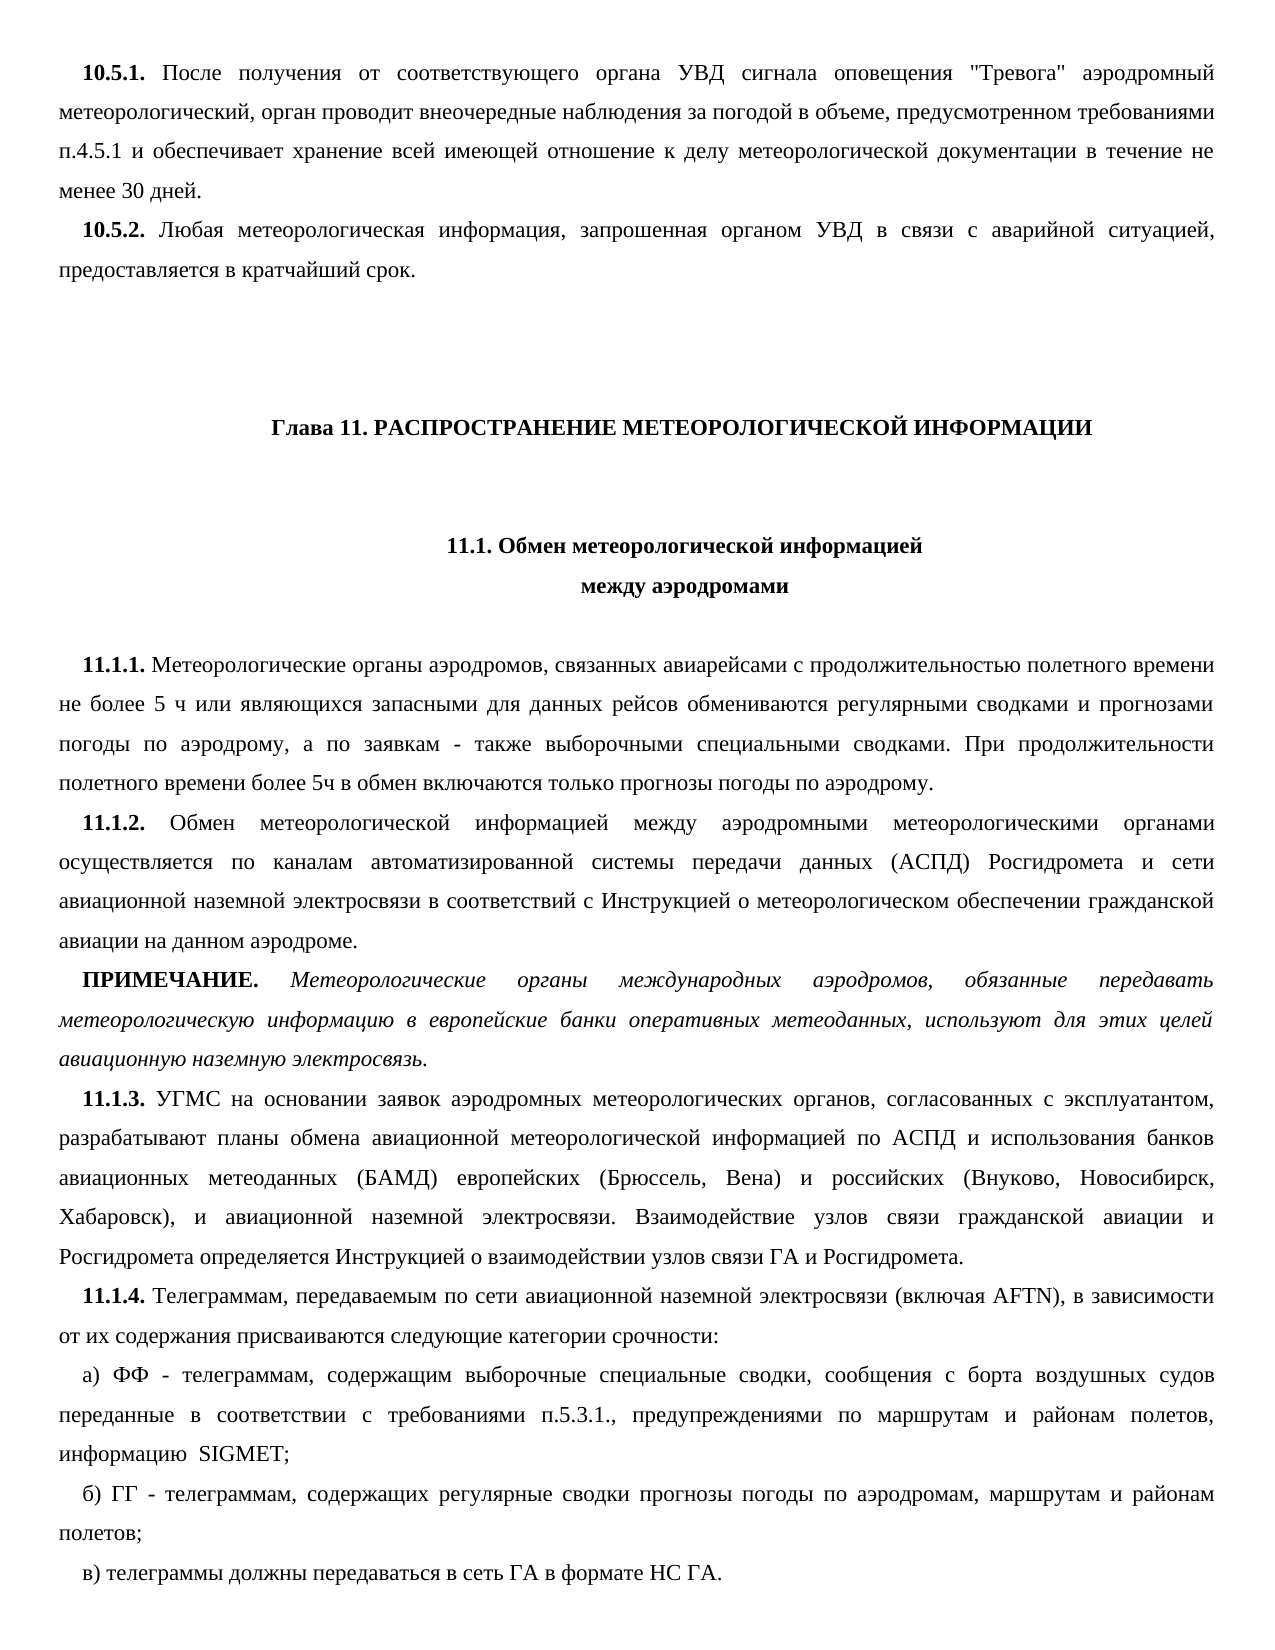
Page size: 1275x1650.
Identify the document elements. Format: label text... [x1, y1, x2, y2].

text а) ФФ - телеграммам, содержащим выборочные специальные сводки, сообщения с борта воздушных судов переданные в соответствии с требованиями п.5.3.1., предупреждениями по маршрутам и районам полетов, информацию SIGMET; [58, 1361, 1216, 1467]
text 11.1.3. УГМС на основании заявок аэродромных метеорологических органов, согласованных с эксплуатантом, разрабатывают планы обмена авиационной метеорологической информацией по АСПД и использования банков авиационных метеоданных (БАМД) европейских (Брюссель, Вена) и российских (Внуково, Новосибирск, Хабаровск), и авиационной наземной электросвязи. Взаимодействие узлов связи гражданской авиации и Росгидромета определяется Инструкцией о взаимодействии узлов связи ГА и Росгидромета. [58, 1085, 1216, 1269]
text 10.5.2. Любая метеорологическая информация, запрошенная органом УВД в связи с аварийной ситуацией, предоставляется в кратчайший срок. [58, 216, 1216, 282]
text в) телеграммы должны передаваться в сеть ГА в формате НС ГА. [58, 1559, 1216, 1585]
text Глава 11. РАСПРОСТРАНЕНИЕ МЕТЕОРОЛОГИЧЕСКОЙ ИНФОРМАЦИИ [58, 414, 1216, 440]
text 11.1.2. Обмен метеорологической информацией между аэродромными метеорологическими органами осуществляется по каналам автоматизированной системы передачи данных (АСПД) Росгидромета и сети авиационной наземной электросвязи в соответствий с Инструкцией о метеорологическом обеспечении гражданской авиации на данном аэродроме. [58, 809, 1216, 953]
text 10.5.1. После получения от соответствующего органа УВД сигнала оповещения "Тревога" аэродромный метеорологический, орган проводит внеочередные наблюдения за погодой в объеме, предусмотренном требованиями п.4.5.1 и обеспечивает хранение всей имеющей отношение к делу метеорологической документации в течение не менее 30 дней. [58, 58, 1216, 203]
text б) ГГ - телеграммам, содержащих регулярные сводки прогнозы погоды по аэродромам, маршрутам и районам полетов; [58, 1480, 1216, 1546]
text между аэродромами [58, 572, 1216, 598]
text 11.1. Обмен метеорологической информацией [58, 532, 1216, 559]
text ПРИМЕЧАНИЕ. Метеорологические органы международных аэродромов, обязанные передавать метеорологическую информацию в европейские банки оперативных метеоданных, используют для этих целей авиационную наземную электросвязь. [58, 967, 1216, 1072]
text 11.1.4. Телеграммам, передаваемым по сети авиационной наземной электросвязи (включая AFTN), в зависимости от их содержания присваиваются следующие категории срочности: [58, 1282, 1216, 1348]
text 11.1.1. Метеорологические органы аэродромов, связанных авиарейсами с продолжительностью полетного времени не более 5 ч или являющихся запасными для данных рейсов обмениваются регулярными сводками и прогнозами погоды по аэродрому, а по заявкам - также выборочными специальными сводками. При продолжительности полетного времени более 5ч в обмен включаются только прогнозы погоды по аэродрому. [58, 651, 1216, 796]
